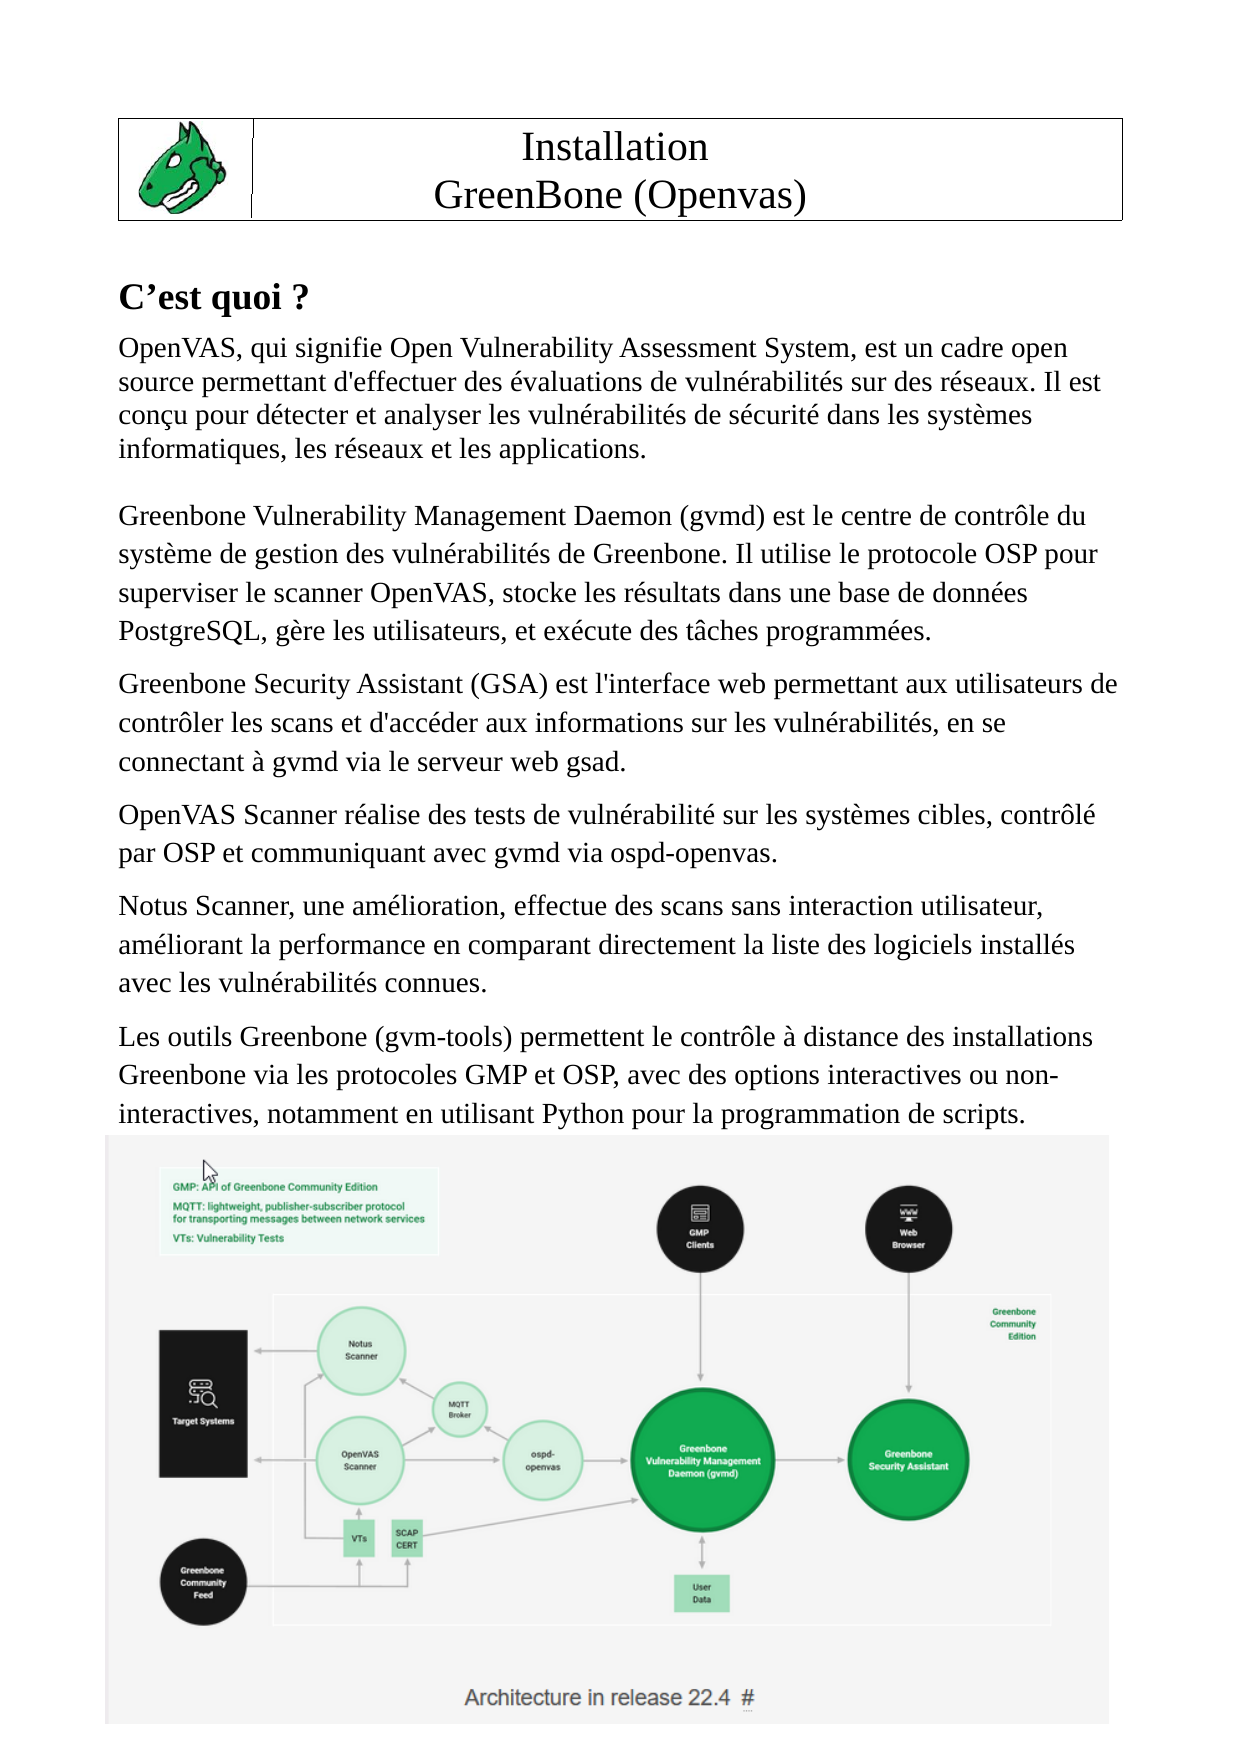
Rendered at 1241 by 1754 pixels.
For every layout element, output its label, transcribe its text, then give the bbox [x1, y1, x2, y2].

text OpenVAS Scanner réalise des tests de vulnérabilité sur les systèmes cibles, contrôlé par OSP et communiquant avec gvmd via ospd-openvas. [118, 797, 1122, 869]
text Greenbone Security Assistant (GSA) est l'interface web permettant aux utilisateurs de contrôler les scans et d'accéder aux informations sur les vulnérabilités, en se connectant à gvmd via le serveur web gsad. [118, 667, 1122, 777]
text Les outils Greenbone (gvm-tools) permettent le contrôle à distance des installations Greenbone via les protocoles GMP et OSP, avec des options interactives ou non-interactives, notamment en utilisant Python pour la programmation de scripts. [118, 1019, 1122, 1129]
text OpenVAS, qui signifie Open Vulnerability Assessment System, est un cadre open source permettant d'effectuer des évaluations de vulnérabilités sur des réseaux. Il est conçu pour détecter et analyser les vulnérabilités de sécurité dans les systèmes informatiques, les réseaux et les applications. [118, 330, 1122, 464]
picture [138, 121, 237, 214]
subtitle C’est quoi ? [118, 274, 1122, 318]
picture [105, 1135, 1110, 1724]
text Notus Scanner, une amélioration, effectue des scans sans interaction utilisateur, améliorant la performance en comparant directement la liste des logiciels installés avec les vulnérabilités connues. [118, 888, 1122, 999]
text Greenbone Vulnerability Management Daemon (gvmd) est le centre de contrôle du système de gestion des vulnérabilités de Greenbone. Il utilise le protocole OSP pour superviser le scanner OpenVAS, stocke les résultats dans une base de données PostgreSQL, gère les utilisateurs, et exécute des tâches programmées. [118, 498, 1122, 647]
